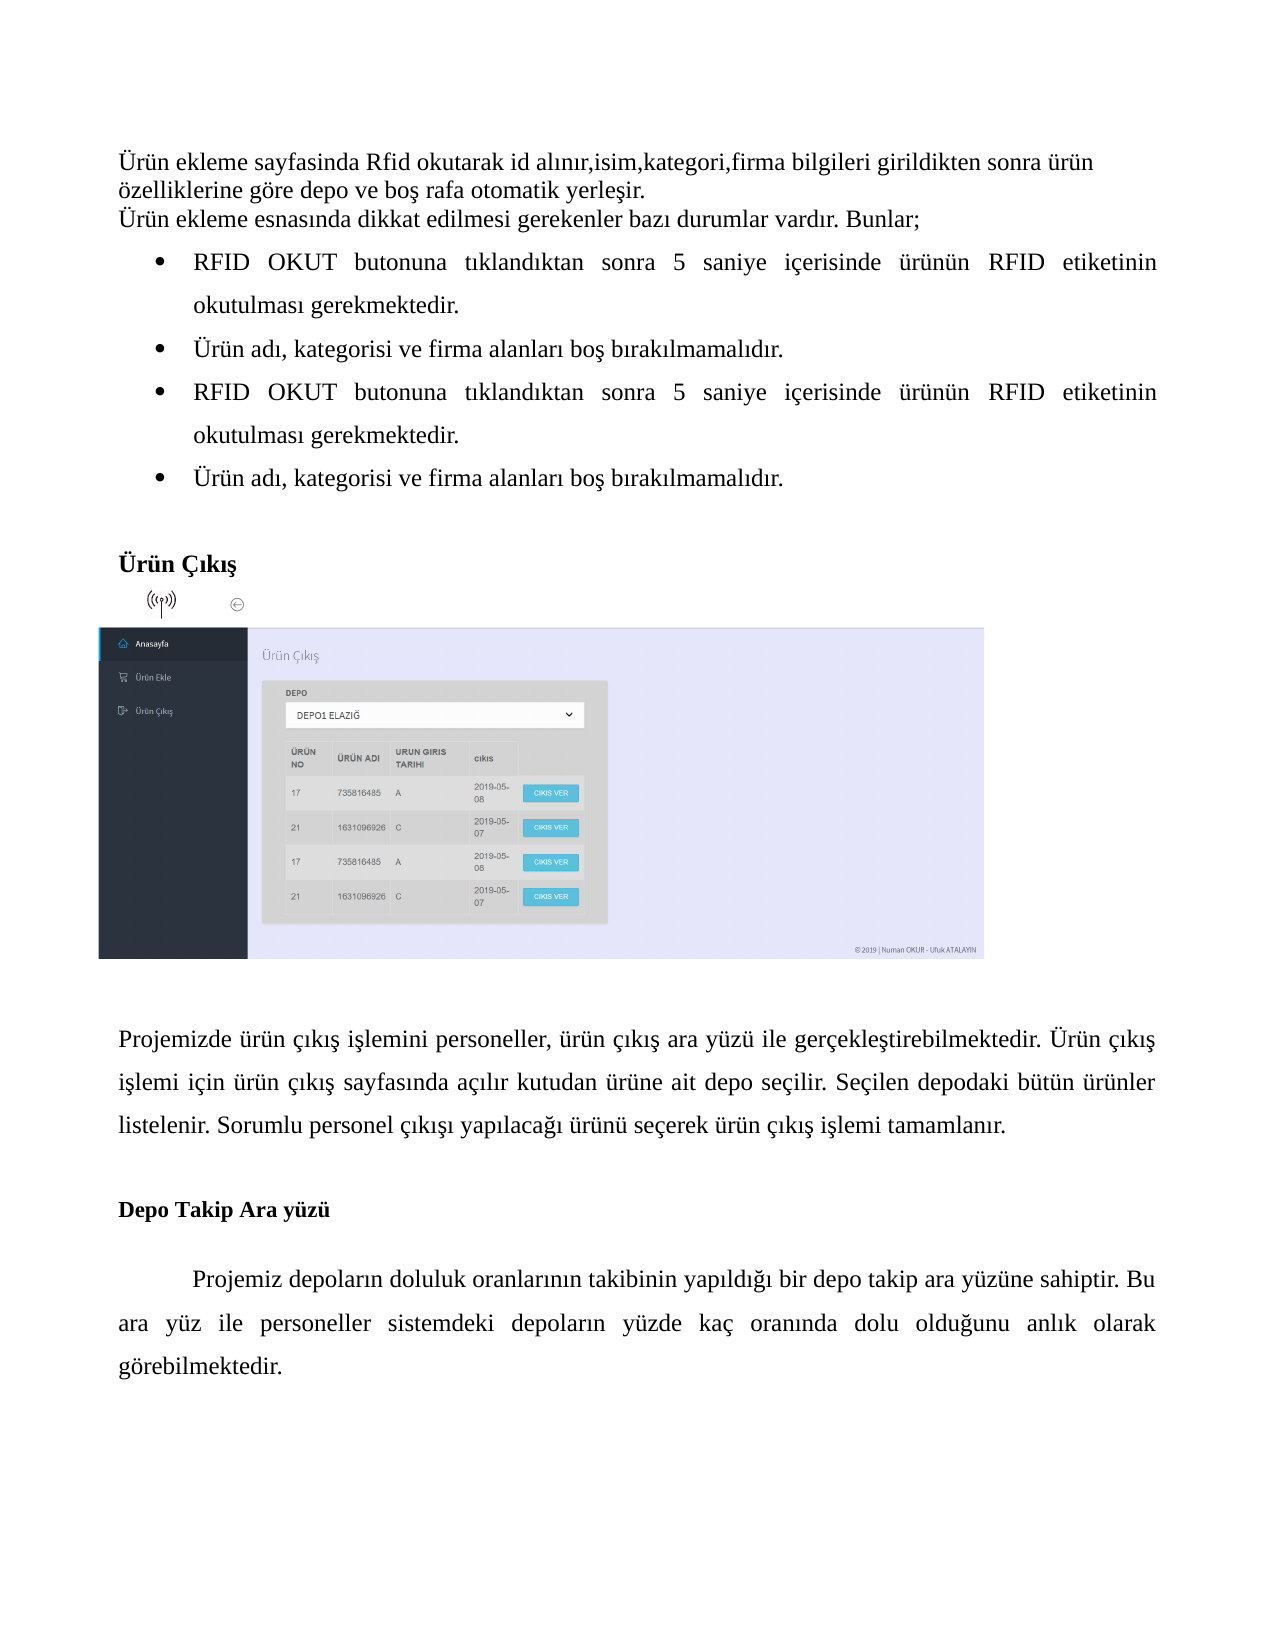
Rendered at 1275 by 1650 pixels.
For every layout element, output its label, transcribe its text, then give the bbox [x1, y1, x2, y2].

text Ürün ekleme esnasında dikkat edilmesi gerekenler bazı durumlar vardır. Bunlar; [118, 204, 1157, 233]
list Ürün adı, kategorisi ve firma alanları boş bırakılmamalıdır. [156, 334, 1157, 362]
text Ürün ekleme sayfasinda Rfid okutarak id alınır,isim,kategori,firma bilgileri girildikten sonra ürün özelliklerine göre depo ve boş rafa otomatik yerleşir. [118, 147, 1157, 204]
text Ürün Çıkış [118, 549, 1157, 578]
list Ürün adı, kategorisi ve firma alanları boş bırakılmamalıdır. [156, 463, 1157, 492]
subtitle Depo Takip Ara yüzü [118, 1196, 1157, 1223]
text Projemiz depoların doluluk oranlarının takibinin yapıldığı bir depo takip ara yüzüne sahiptir. Bu ara yüz ile personeller sistemdeki depoların yüzde kaç oranında dolu olduğunu anlık olarak görebilmektedir. [118, 1264, 1157, 1379]
list RFID OKUT butonuna tıklandıktan sonra 5 saniye içerisinde ürünün RFID etiketinin okutulması gerekmektedir. [156, 377, 1157, 449]
text Projemizde ürün çıkış işlemini personeller, ürün çıkış ara yüzü ile gerçekleştirebilmektedir. Ürün çıkış işlemi için ürün çıkış sayfasında açılır kutudan ürüne ait depo seçilir. Seçilen depodaki bütün ürünler listelenir. Sorumlu personel çıkışı yapılacağı ürünü seçerek ürün çıkış işlemi tamamlanır. [118, 1024, 1157, 1139]
picture [98, 581, 985, 959]
list RFID OKUT butonuna tıklandıktan sonra 5 saniye içerisinde ürünün RFID etiketinin okutulması gerekmektedir. [156, 247, 1157, 319]
